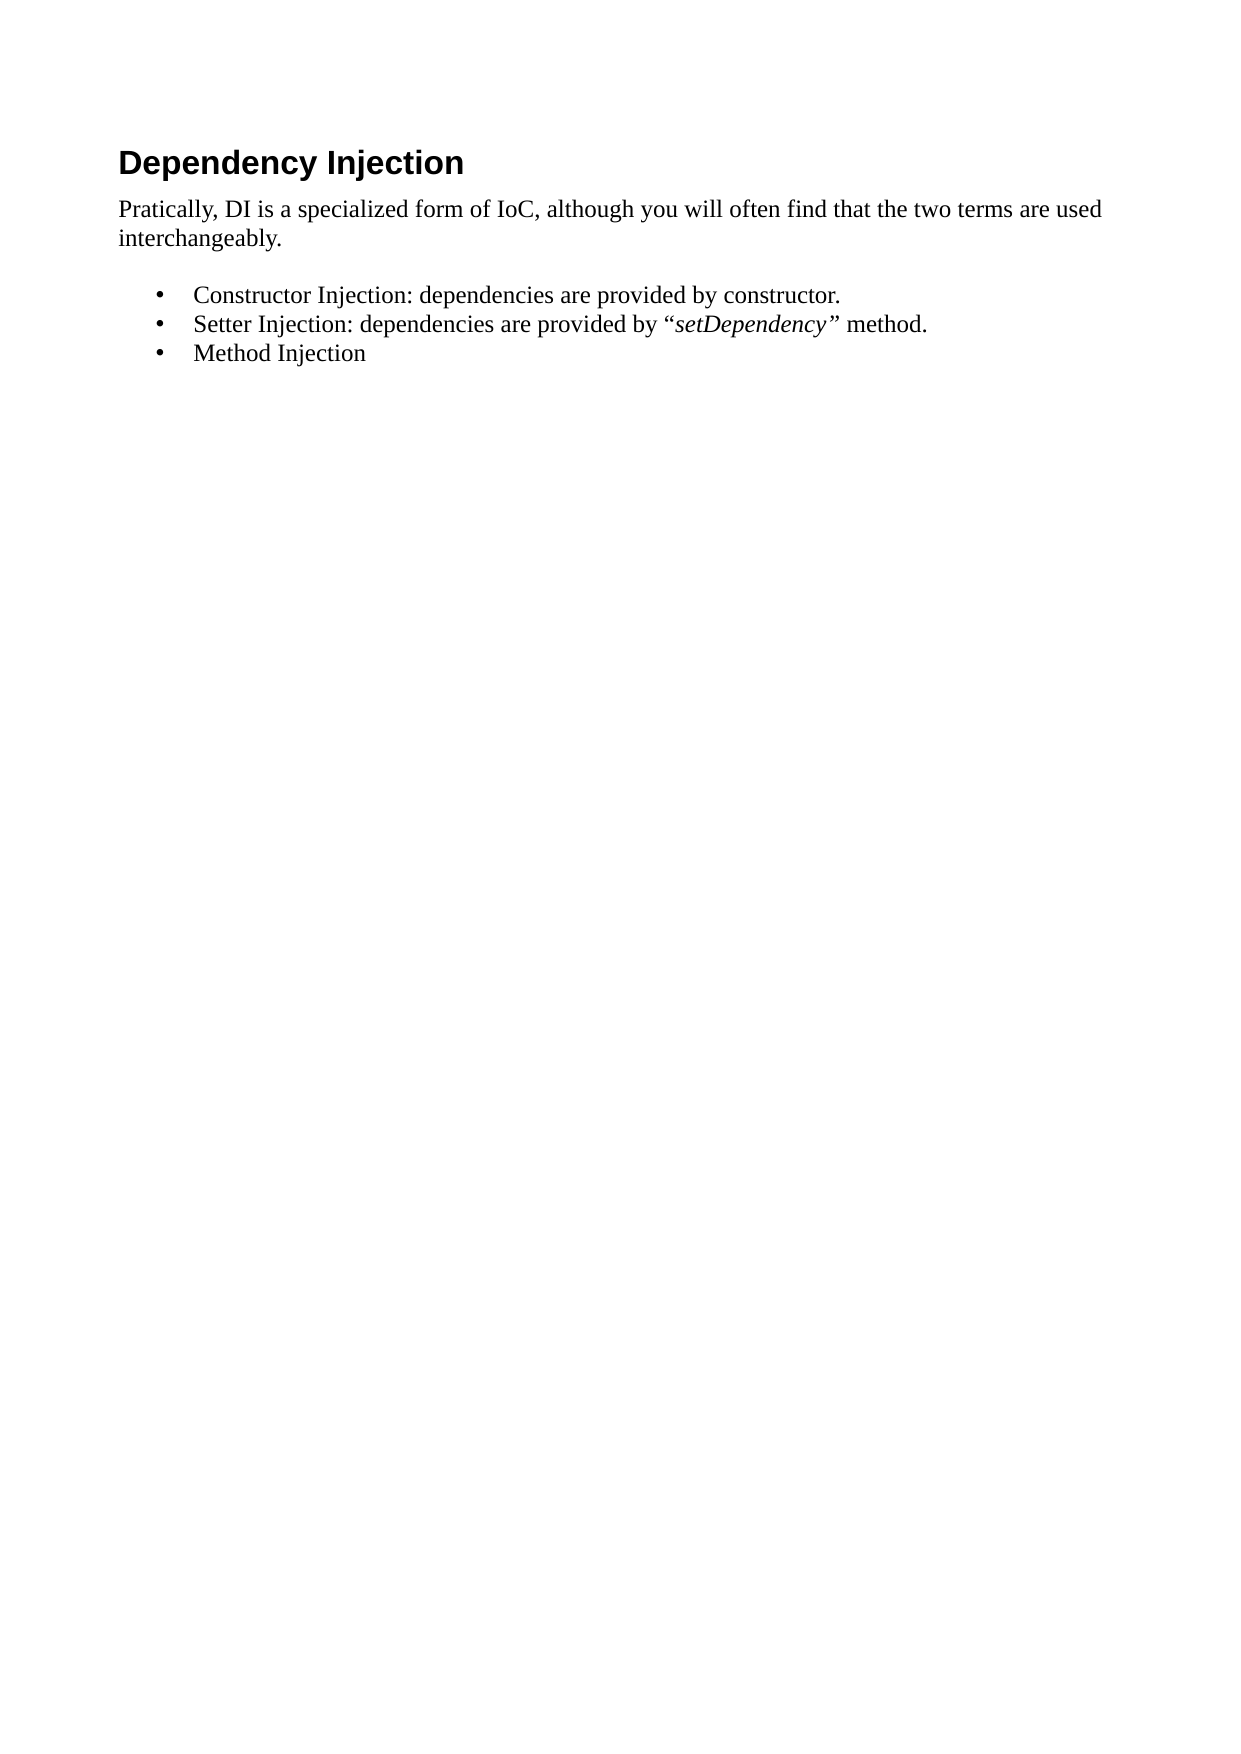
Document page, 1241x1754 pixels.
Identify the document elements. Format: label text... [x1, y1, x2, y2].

list Constructor Injection: dependencies are provided by constructor. [156, 281, 1122, 309]
subtitle Dependency Injection [118, 143, 1122, 182]
list Setter Injection: dependencies are provided by “setDependency” method. [156, 309, 1122, 338]
list Method Injection [156, 338, 1122, 367]
text Pratically, DI is a specialized form of IoC, although you will often find that the two terms are used interchangeably. [118, 194, 1122, 252]
